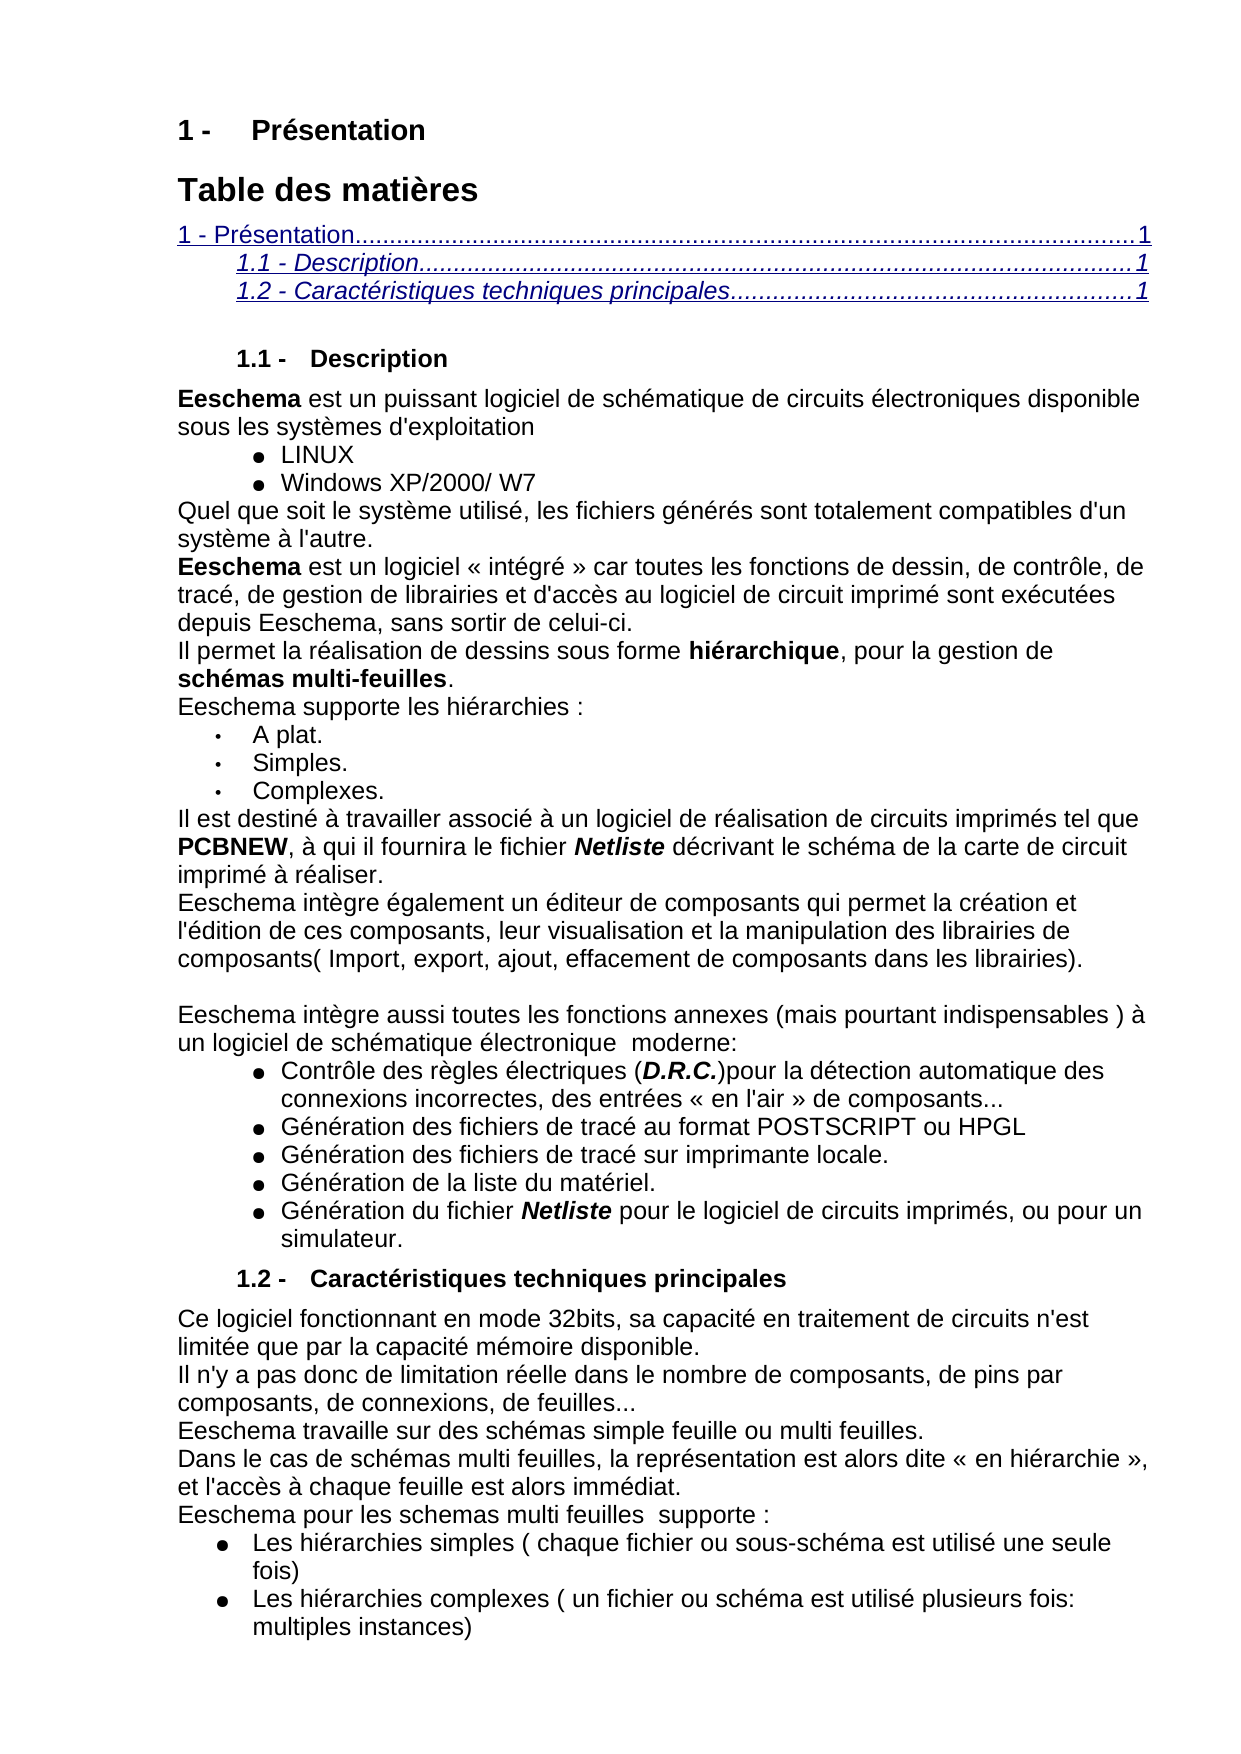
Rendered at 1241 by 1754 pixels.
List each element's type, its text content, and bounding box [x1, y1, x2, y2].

list LINUX [251, 441, 1152, 469]
subtitle Table des matières [177, 171, 1152, 208]
text Eeschema est un puissant logiciel de schématique de circuits électroniques disponible sous les systèmes d'exploitation [177, 385, 1152, 441]
text Eeschema est un logiciel « intégré » car toutes les fonctions de dessin, de contrôle, de tracé, de gestion de librairies et d'accès au logiciel de circuit imprimé sont exécutées depuis Eeschema, sans sortir de celui-ci. [177, 553, 1152, 637]
text Dans le cas de schémas multi feuilles, la représentation est alors dite « en hiérarchie », et l'accès à chaque feuille est alors immédiat. [177, 1445, 1152, 1501]
text Il n'y a pas donc de limitation réelle dans le nombre de composants, de pins par composants, de connexions, de feuilles... [177, 1361, 1152, 1417]
list Les hiérarchies simples ( chaque fichier ou sous-schéma est utilisé une seule fois) [215, 1529, 1152, 1585]
subtitle Présentation [177, 113, 1152, 146]
text Eeschema intègre également un éditeur de composants qui permet la création et l'édition de ces composants, leur visualisation et la manipulation des librairies de composants( Import, export, ajout, effacement de composants dans les librairies). [177, 889, 1152, 973]
list Contrôle des règles électriques (D.R.C.)pour la détection automatique des connexions incorrectes, des entrées « en l'air » de composants... [251, 1057, 1152, 1113]
text Il permet la réalisation de dessins sous forme hiérarchique, pour la gestion de schémas multi-feuilles. [177, 637, 1152, 693]
list Génération du fichier Netliste pour le logiciel de circuits imprimés, ou pour un simulateur. [251, 1197, 1152, 1253]
subtitle Caractéristiques techniques principales [236, 1265, 1152, 1293]
text 1 - Présentation 1 [177, 221, 1152, 245]
list Simples. [215, 749, 1152, 777]
text Eeschema supporte les hiérarchies : [177, 693, 1152, 721]
list Génération de la liste du matériel. [251, 1169, 1152, 1197]
text Quel que soit le système utilisé, les fichiers générés sont totalement compatibles d'un système à l'autre. [177, 497, 1152, 553]
text Eeschema intègre aussi toutes les fonctions annexes (mais pourtant indispensables ) à un logiciel de schématique électronique moderne: [177, 1001, 1152, 1057]
list Complexes. [215, 777, 1152, 805]
list Les hiérarchies complexes ( un fichier ou schéma est utilisé plusieurs fois: multiples instances) [215, 1585, 1152, 1641]
text Ce logiciel fonctionnant en mode 32bits, sa capacité en traitement de circuits n'est limitée que par la capacité mémoire disponible. [177, 1305, 1152, 1361]
list Windows XP/2000/ W7 [251, 469, 1152, 497]
list A plat. [215, 721, 1152, 749]
text 1.1 - Description 1 [236, 249, 1152, 277]
text Eeschema travaille sur des schémas simple feuille ou multi feuilles. [177, 1417, 1152, 1445]
text Eeschema pour les schemas multi feuilles supporte : [177, 1501, 1152, 1529]
list Génération des fichiers de tracé sur imprimante locale. [251, 1141, 1152, 1169]
text 1.2 - Caractéristiques techniques principales 1 [236, 277, 1152, 305]
list Génération des fichiers de tracé au format POSTSCRIPT ou HPGL [251, 1113, 1152, 1141]
text Il est destiné à travailler associé à un logiciel de réalisation de circuits imprimés tel que PCBNEW, à qui il fournira le fichier Netliste décrivant le schéma de la carte de circuit imprimé à réaliser. [177, 805, 1152, 889]
subtitle Description [236, 345, 1152, 373]
